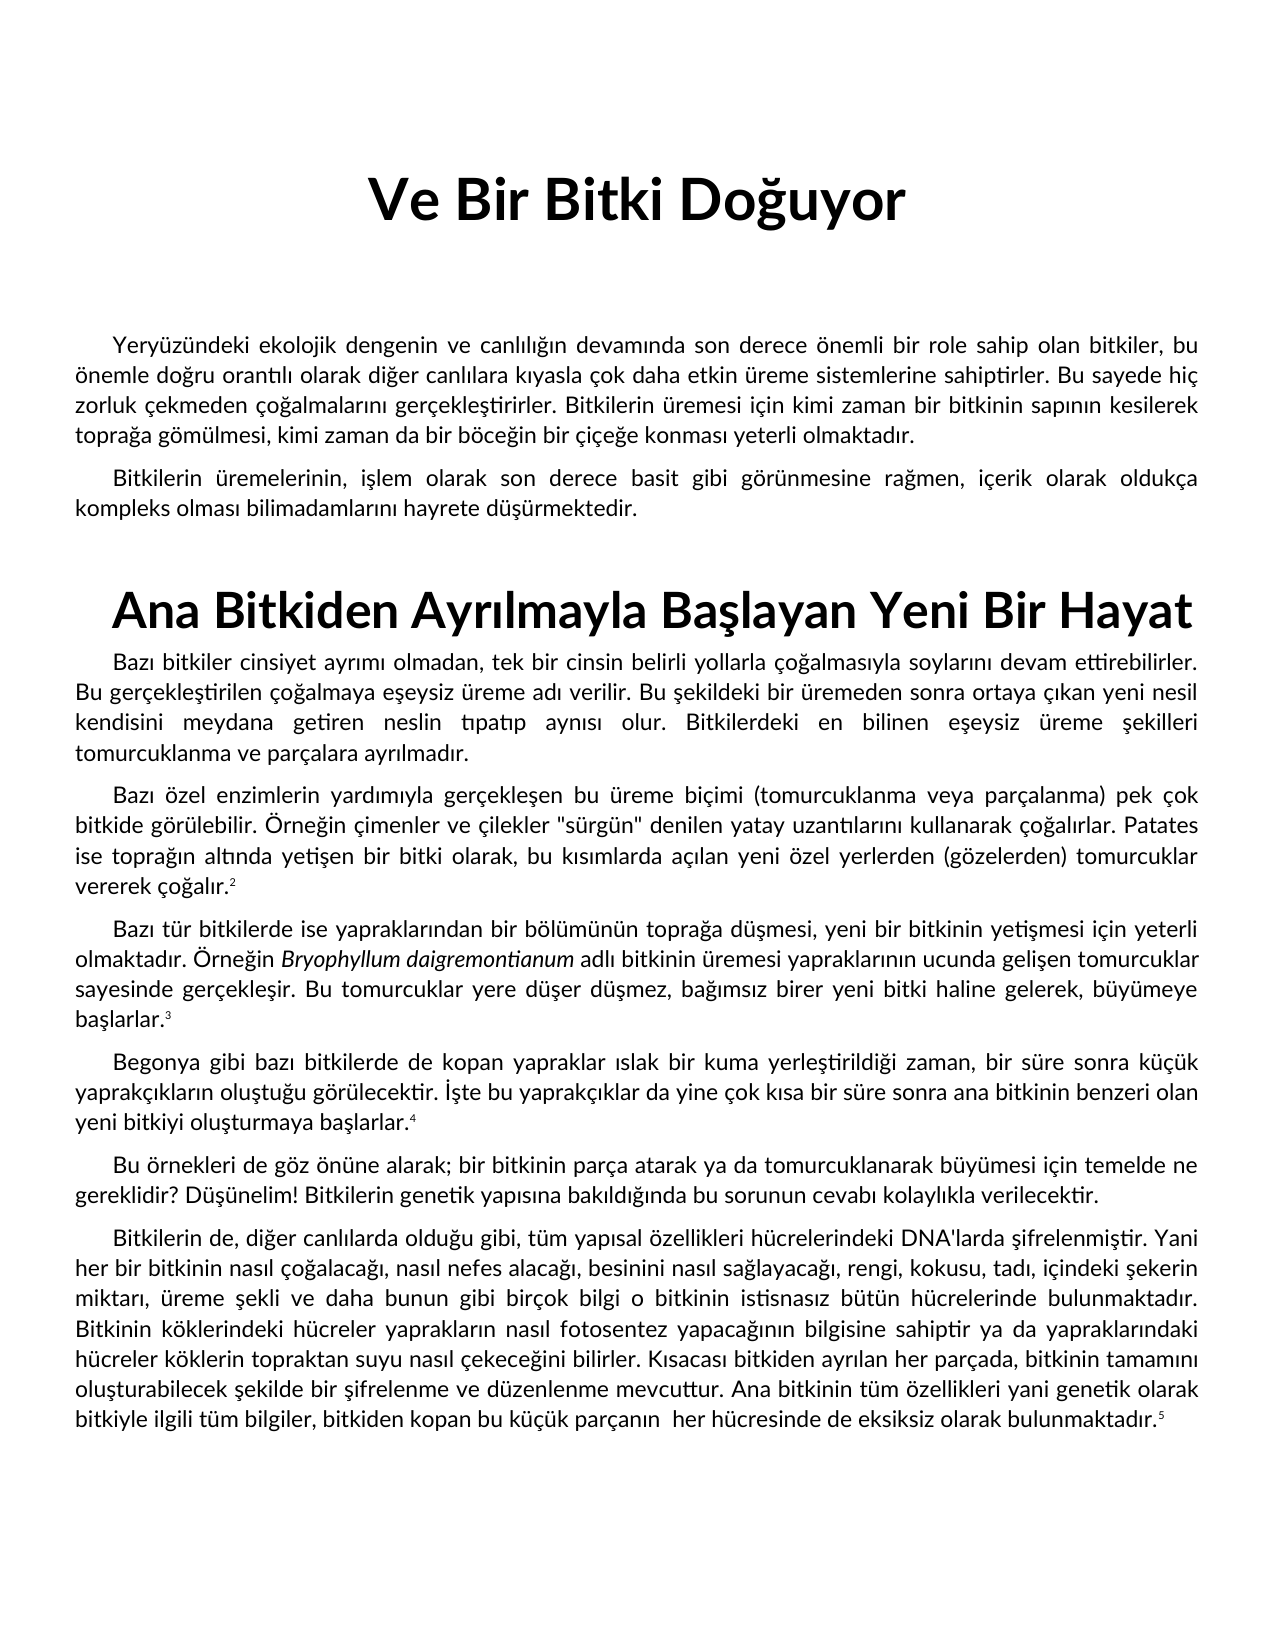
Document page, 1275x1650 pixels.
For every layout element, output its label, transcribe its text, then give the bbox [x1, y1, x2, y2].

text Yeryüzündeki ekolojik dengenin ve canlılığın devamında son derece önemli bir role sahip olan bitkiler, bu önemle doğru orantılı olarak diğer canlılara kıyasla çok daha etkin üreme sistemlerine sahiptirler. Bu sayede hiç zorluk çekmeden çoğalmalarını gerçekleştirirler. Bitkilerin üremesi için kimi zaman bir bitkinin sapının kesilerek toprağa gömülmesi, kimi zaman da bir böceğin bir çiçeğe konması yeterli olmaktadır. [75, 330, 1200, 448]
text Bazı bitkiler cinsiyet ayrımı olmadan, tek bir cinsin belirli yollarla çoğalmasıyla soylarını devam ettirebilirler. Bu gerçekleştirilen çoğalmaya eşeysiz üreme adı verilir. Bu şekildeki bir üremeden sonra ortaya çıkan yeni nesil kendisini meydana getiren neslin tıpatıp aynısı olur. Bitkilerdeki en bilinen eşeysiz üreme şekilleri tomurcuklanma ve parçalara ayrılmadır. [75, 648, 1200, 766]
text Bitkilerin de, diğer canlılarda olduğu gibi, tüm yapısal özellikleri hücrelerindeki DNA'larda şifrelenmiştir. Yani her bir bitkinin nasıl çoğalacağı, nasıl nefes alacağı, besinini nasıl sağlayacağı, rengi, kokusu, tadı, içindeki şekerin miktarı, üreme şekli ve daha bunun gibi birçok bilgi o bitkinin istisnasız bütün hücrelerinde bulunmaktadır. Bitkinin köklerindeki hücreler yaprakların nasıl fotosentez yapacağının bilgisine sahiptir ya da yapraklarındaki hücreler köklerin topraktan suyu nasıl çekeceğini bilirler. Kısacası bitkiden ayrılan her parçada, bitkinin tamamını oluşturabilecek şekilde bir şifrelenme ve düzenlenme mevcuttur. Ana bitkinin tüm özellikleri yani genetik olarak bitkiyle ilgili tüm bilgiler, bitkiden kopan bu küçük parçanın her hücresinde de eksiksiz olarak bulunmaktadır.5 [75, 1224, 1200, 1432]
text Bu örnekleri de göz önüne alarak; bir bitkinin parça atarak ya da tomurcuklanarak büyümesi için temelde ne gereklidir? Düşünelim! Bitkilerin genetik yapısına bakıldığında bu sorunun cevabı kolaylıkla verilecektir. [75, 1151, 1200, 1208]
text Bazı özel enzimlerin yardımıyla gerçekleşen bu üreme biçimi (tomurcuklanma veya parçalanma) pek çok bitkide görülebilir. Örneğin çimenler ve çilekler "sürgün" denilen yatay uzantılarını kullanarak çoğalırlar. Patates ise toprağın altında yetişen bir bitki olarak, bu kısımlarda açılan yeni özel yerlerden (gözelerden) tomurcuklar vererek çoğalır.2 [75, 781, 1200, 899]
subtitle Ana Bitkiden Ayrılmayla Başlayan Yeni Bir Hayat [112, 579, 1200, 639]
text Bazı tür bitkilerde ise yapraklarından bir bölümünün toprağa düşmesi, yeni bir bitkinin yetişmesi için yeterli olmaktadır. Örneğin Bryophyllum daigremontianum adlı bitkinin üremesi yapraklarının ucunda gelişen tomurcuklar sayesinde gerçekleşir. Bu tomurcuklar yere düşer düşmez, bağımsız birer yeni bitki haline gelerek, büyümeye başlarlar.3 [75, 914, 1200, 1032]
subtitle Ve Bir Bitki Doğuyor [75, 162, 1200, 232]
text Bitkilerin üremelerinin, işlem olarak son derece basit gibi görünmesine rağmen, içerik olarak oldukça kompleks olması bilimadamlarını hayrete düşürmektedir. [75, 464, 1200, 521]
text Begonya gibi bazı bitkilerde de kopan yapraklar ıslak bir kuma yerleştirildiği zaman, bir süre sonra küçük yaprakçıkların oluştuğu görülecektir. İşte bu yaprakçıklar da yine çok kısa bir süre sonra ana bitkinin benzeri olan yeni bitkiyi oluşturmaya başlarlar.4 [75, 1048, 1200, 1136]
